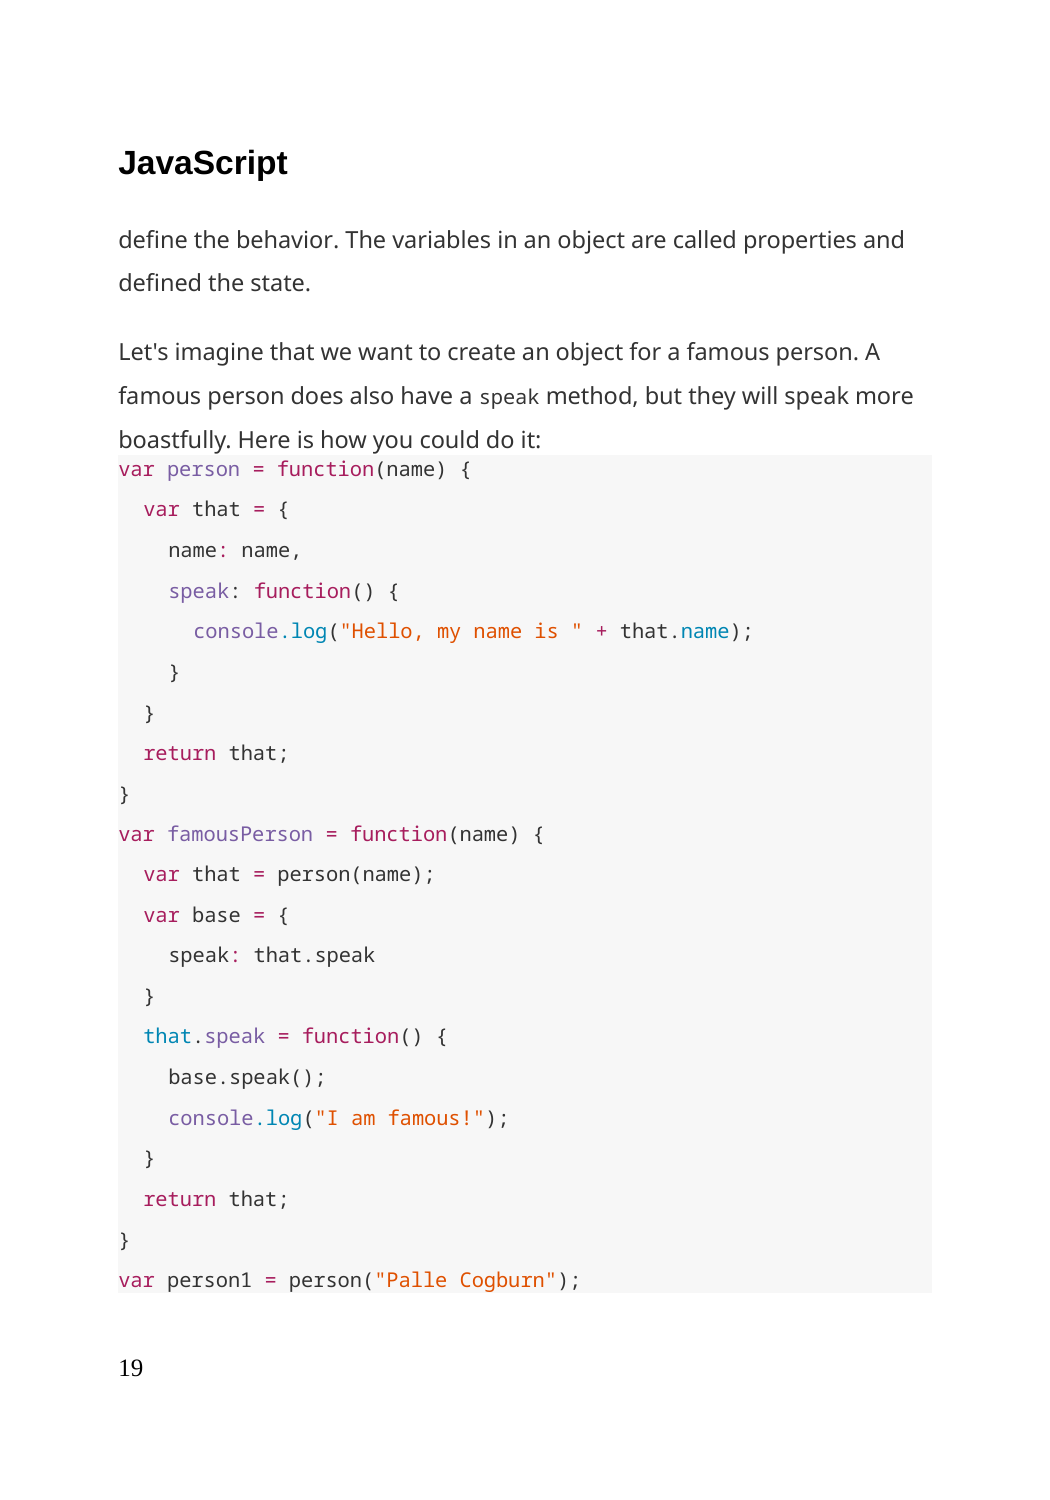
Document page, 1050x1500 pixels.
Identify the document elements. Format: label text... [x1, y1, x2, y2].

text define the behavior. The variables in an object are called properties and defined the state. [118, 211, 932, 299]
text } [118, 779, 932, 807]
text var that = { [118, 495, 932, 523]
text speak: that.speak [118, 941, 932, 969]
text var person1 = person("Palle Cogburn"); [118, 1265, 932, 1293]
text var person = function(name) { [118, 455, 932, 483]
text console.log("Hello, my name is " + that.name); [118, 617, 932, 645]
text } [118, 1225, 932, 1253]
text base.speak(); [118, 1063, 932, 1091]
text var base = { [118, 900, 932, 928]
text } [118, 698, 932, 726]
text var that = person(name); [118, 860, 932, 888]
text } [118, 1144, 932, 1172]
text var famousPerson = function(name) { [118, 819, 932, 847]
text speak: function() { [118, 576, 932, 604]
text } [118, 982, 932, 1009]
text Let's imagine that we want to create an object for a famous person. A famous person does also have a speak method, but they will speak more boastfully. Here is how you could do it: [118, 324, 932, 455]
text name: name, [118, 536, 932, 564]
text return that; [118, 1185, 932, 1213]
text } [118, 658, 932, 686]
text console.log("I am famous!"); [118, 1103, 932, 1131]
text return that; [118, 739, 932, 767]
text that.speak = function() { [118, 1022, 932, 1050]
